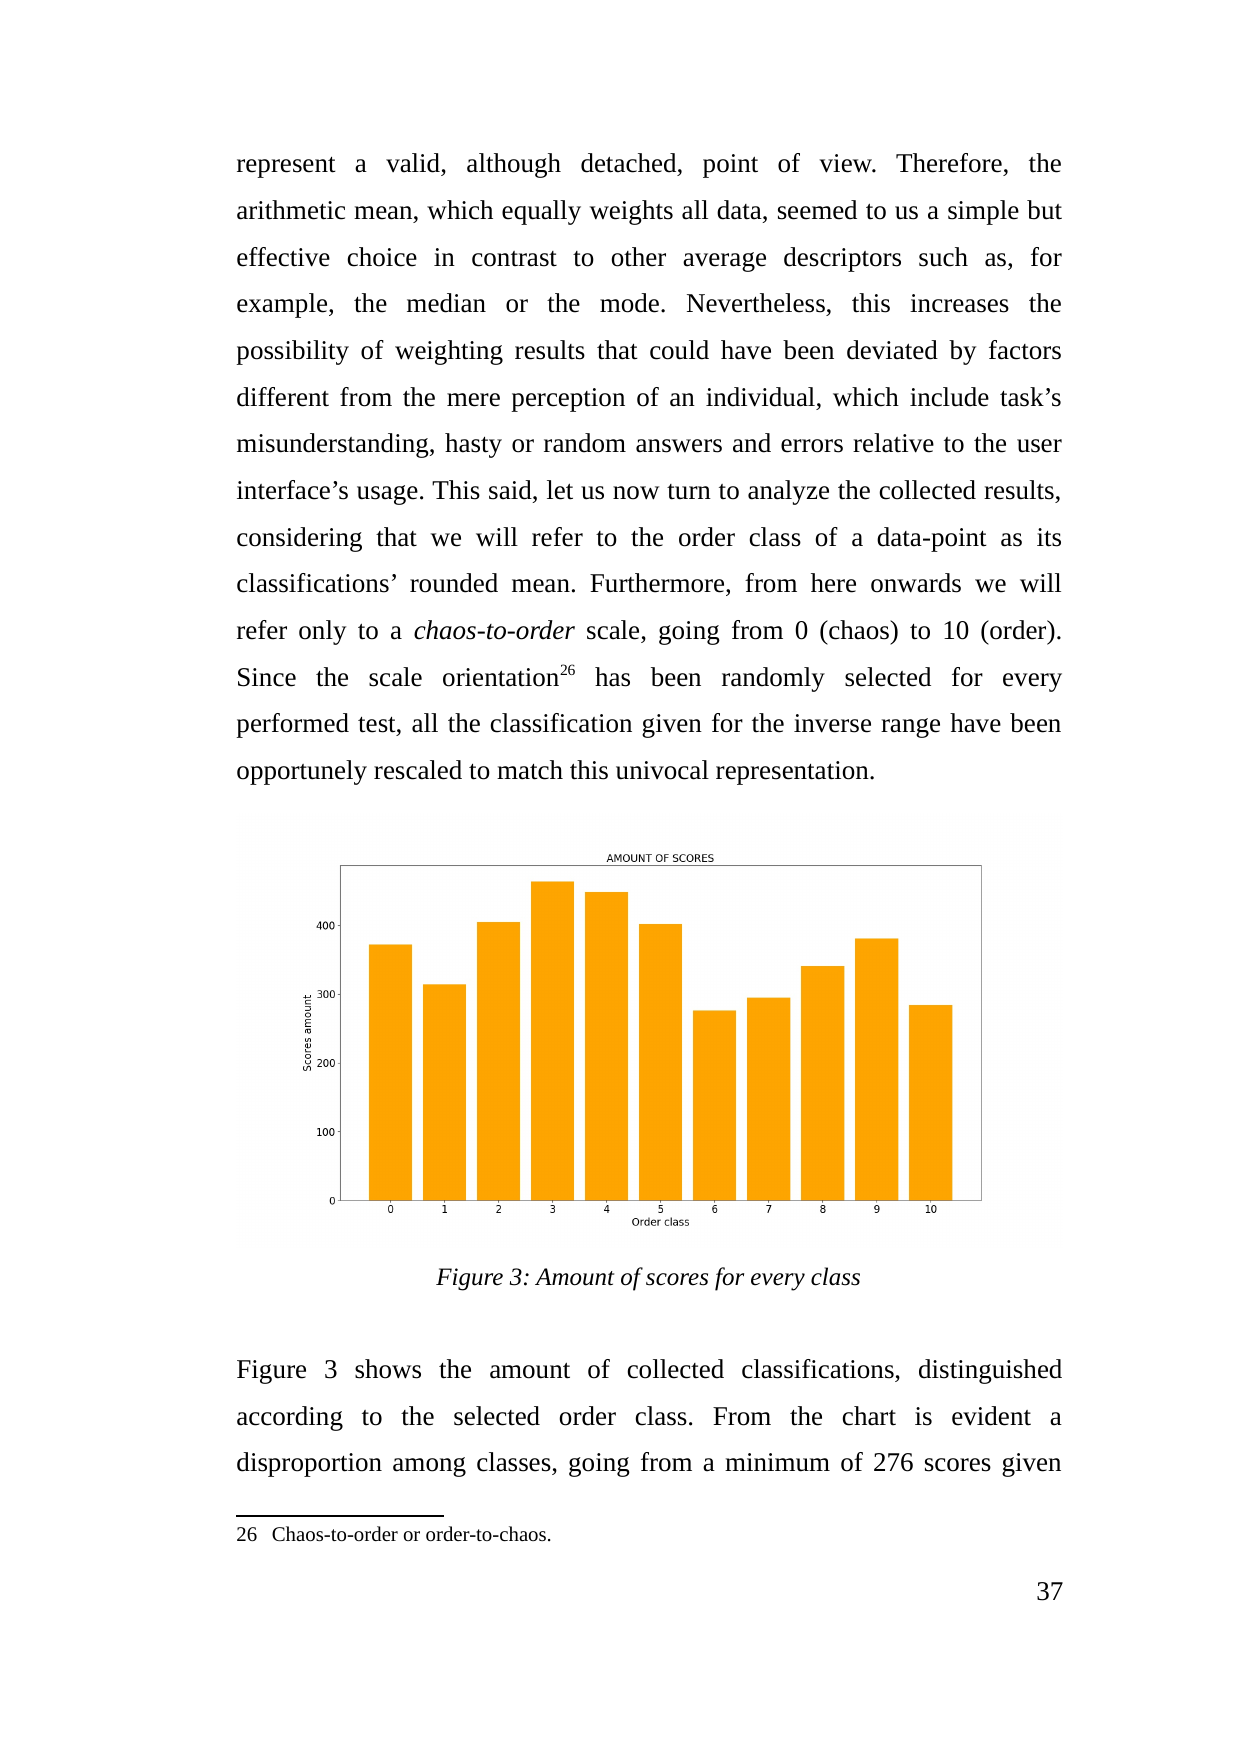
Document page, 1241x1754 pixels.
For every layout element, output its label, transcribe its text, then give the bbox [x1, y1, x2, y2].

text Figure 3: Amount of scores for every class [236, 1248, 1063, 1291]
text Chaos-to-order or order-to-chaos. [236, 1522, 1063, 1546]
text represent a valid, although detached, point of view. Therefore, the arithmetic mean, which equally weights all data, seemed to us a simple but effective choice in contrast to other average descriptors such as, for example, the median or the mode. Nevertheless, this increases the possibility of weighting results that could have been deviated by factors different from the mere perception of an individual, which include task’s misunderstanding, hasty or random answers and errors relative to the user interface’s usage. This said, let us now turn to analyze the collected results, considering that we will refer to the order class of a data-point as its classifications’ rounded mean. Furthermore, from here onwards we will refer only to a chaos-to-order scale, going from 0 (chaos) to 10 (order). Since the scale orientation has been randomly selected for every performed test, all the classification given for the inverse range have been opportunely rescaled to match this univocal representation. [236, 148, 1063, 785]
text Figure 3 shows the amount of collected classifications, distinguished according to the selected order class. From the chart is evident a disproportion among classes, going from a minimum of 276 scores given [236, 1353, 1063, 1478]
picture [236, 813, 1063, 1248]
